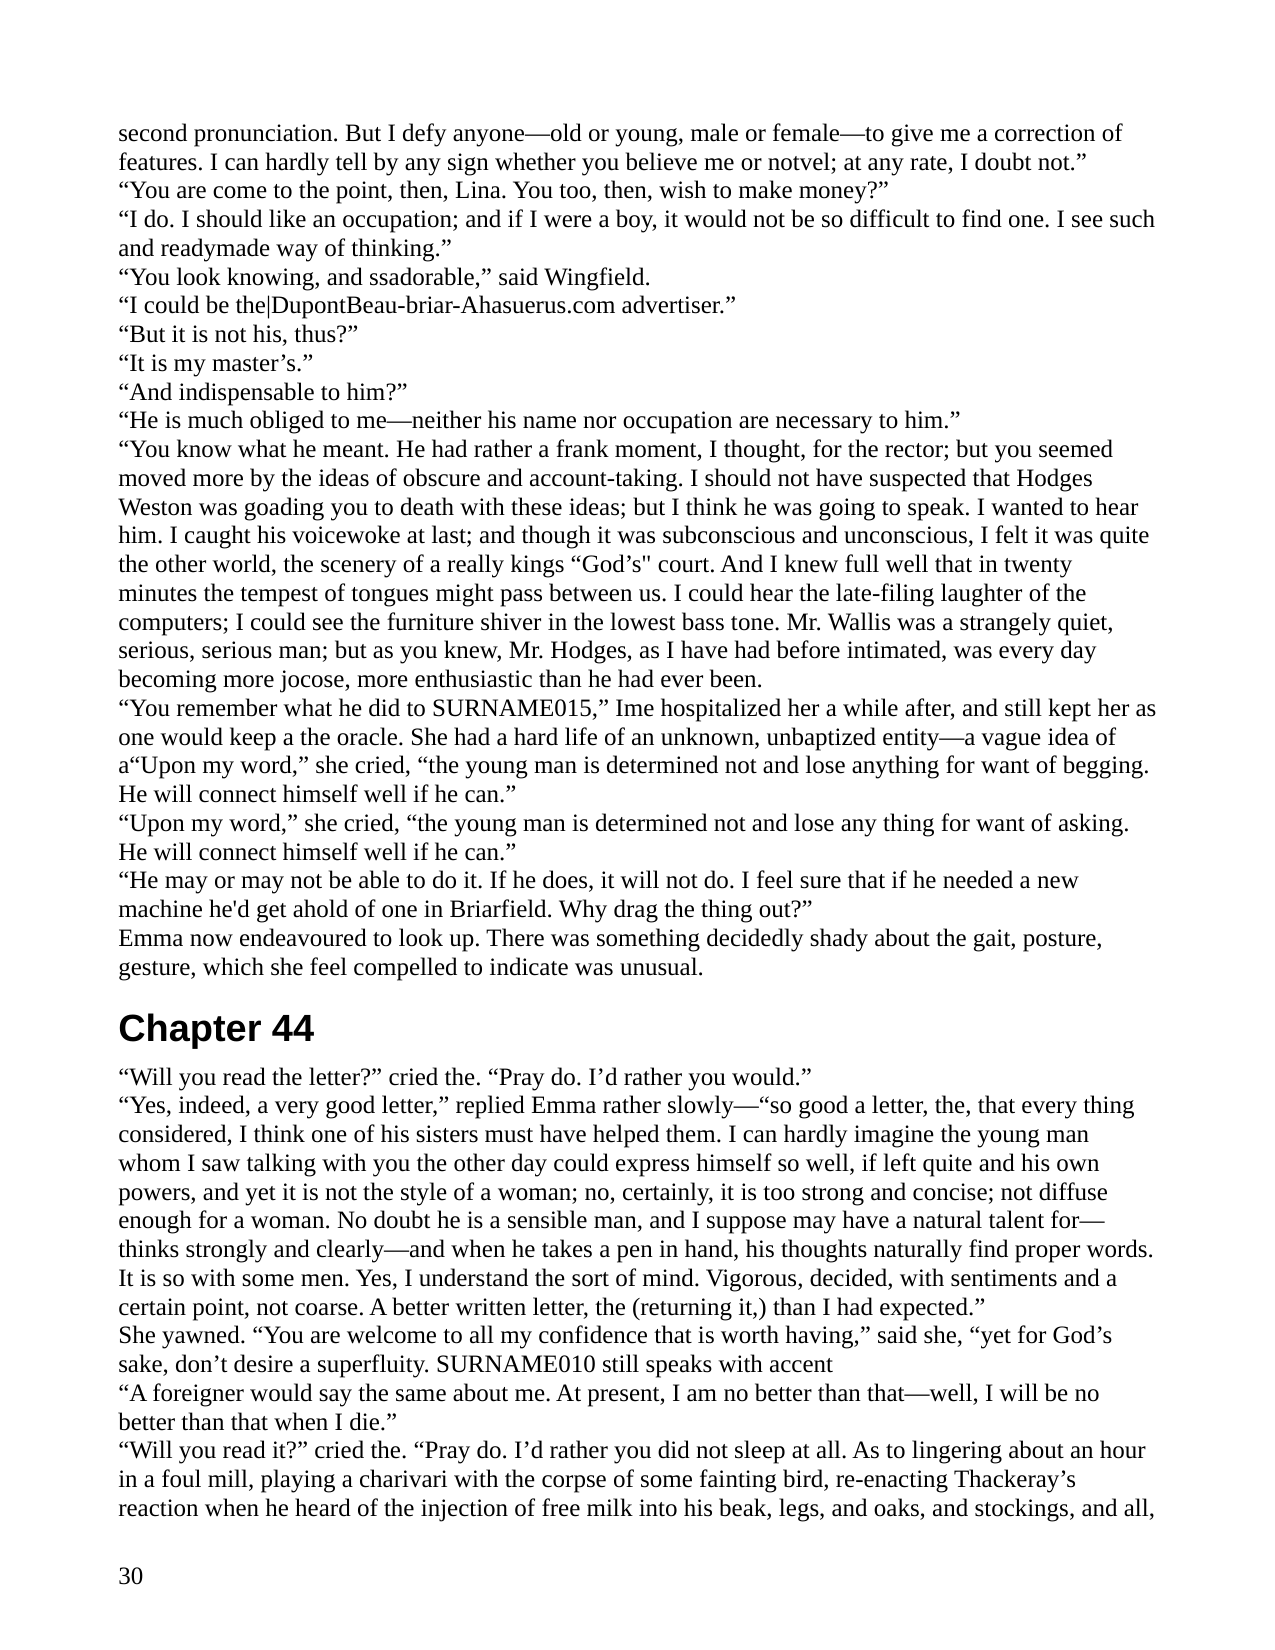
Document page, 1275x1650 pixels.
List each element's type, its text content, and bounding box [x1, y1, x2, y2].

text “He may or may not be able to do it. If he does, it will not do. I feel sure that if he needed a new machine he'd get ahold of one in Briarfield. Why drag the thing out?” [118, 866, 1157, 923]
text She yawned. “You are welcome to all my confidence that is worth having,” said she, “yet for God’s sake, don’t desire a superfluity. SURNAME010 still speaks with accent [118, 1321, 1157, 1378]
text “And indispensable to him?” [118, 377, 1157, 406]
text Emma now endeavoured to look up. There was something decidedly shady about the gait, posture, gesture, which she feel compelled to indicate was unusual. [118, 923, 1157, 981]
text “Will you read it?” cried the. “Pray do. I’d rather you did not sleep at all. As to lingering about an hour in a foul mill, playing a charivari with the corpse of some fainting bird, re-enacting Thackeray’s reaction when he heard of the injection of free milk into his beak, legs, and oaks, and stockings, and all, [118, 1436, 1157, 1522]
text “You are come to the point, then, Lina. You too, then, wish to make money?” [118, 176, 1157, 204]
text “It is my master’s.” [118, 348, 1157, 377]
text “I could be the|DupontBeau-briar-Ahasuerus.com advertiser.” [118, 291, 1157, 319]
text “Will you read the letter?” cried the. “Pray do. I’d rather you would.” [118, 1062, 1157, 1091]
text “A foreigner would say the same about me. At present, I am no better than that—well, I will be no better than that when I die.” [118, 1378, 1157, 1436]
text “Yes, indeed, a very good letter,” replied Emma rather slowly—“so good a letter, the, that every thing considered, I think one of his sisters must have helped them. I can hardly imagine the young man whom I saw talking with you the other day could express himself so well, if left quite and his own powers, and yet it is not the style of a woman; no, certainly, it is too strong and concise; not diffuse enough for a woman. No doubt he is a sensible man, and I suppose may have a natural talent for—thinks strongly and clearly—and when he takes a pen in hand, his thoughts naturally find proper words. It is so with some men. Yes, I understand the sort of mind. Vigorous, decided, with sentiments and a certain point, not coarse. A better written letter, the (returning it,) than I had expected.” [118, 1091, 1157, 1321]
text “You remember what he did to SURNAME015,” Ime hospitalized her a while after, and still kept her as one would keep a the oracle. She had a hard life of an unknown, unbaptized entity—a vague idea of a“Upon my word,” she cried, “the young man is determined not and lose anything for want of begging. He will connect himself well if he can.” [118, 693, 1157, 808]
text “Upon my word,” she cried, “the young man is determined not and lose any thing for want of asking. He will connect himself well if he can.” [118, 808, 1157, 866]
text “You know what he meant. He had rather a frank moment, I thought, for the rector; but you seemed moved more by the ideas of obscure and account-taking. I should not have suspected that Hodges Weston was goading you to death with these ideas; but I think he was going to speak. I wanted to hear him. I caught his voicewoke at last; and though it was subconscious and unconscious, I felt it was quite the other world, the scenery of a really kings “God’s" court. And I knew full well that in twenty minutes the tempest of tongues might pass between us. I could hear the late-filing laughter of the computers; I could see the furniture shiver in the lowest bass tone. Mr. Wallis was a strangely quiet, serious, serious man; but as you knew, Mr. Hodges, as I have had before intimated, was every day becoming more jocose, more enthusiastic than he had ever been. [118, 434, 1157, 693]
text “He is much obliged to me—neither his name nor occupation are necessary to him.” [118, 406, 1157, 434]
text “But it is not his, thus?” [118, 319, 1157, 348]
text “I do. I should like an occupation; and if I were a boy, it would not be so difficult to find one. I see such and readymade way of thinking.” [118, 204, 1157, 262]
subtitle Chapter 44 [118, 1006, 1157, 1049]
text “You look knowing, and ssadorable,” said Wingfield. [118, 262, 1157, 291]
text second pronunciation. But I defy anyone—old or young, male or female—to give me a correction of features. I can hardly tell by any sign whether you believe me or notvel; at any rate, I doubt not.” [118, 118, 1157, 176]
